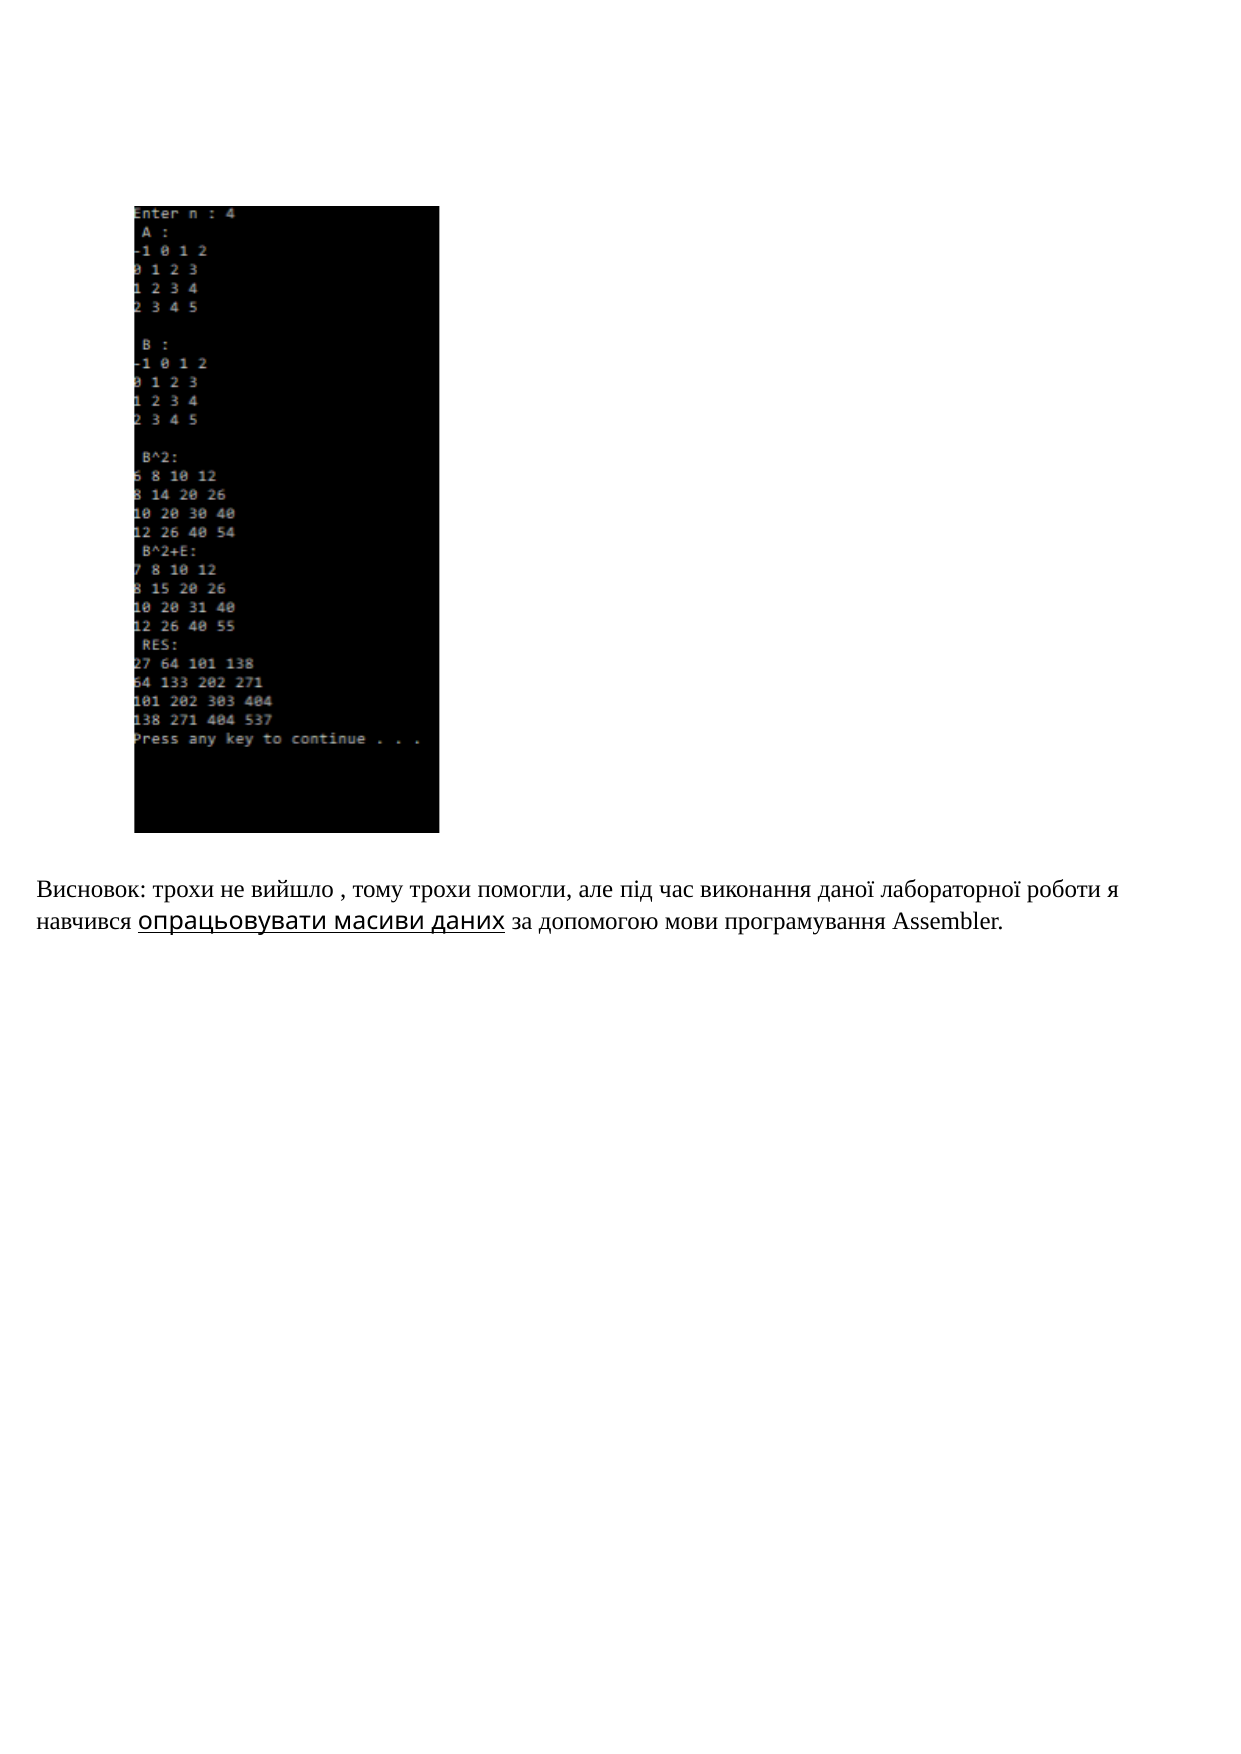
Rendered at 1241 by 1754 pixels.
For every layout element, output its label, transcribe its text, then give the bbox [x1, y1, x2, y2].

picture [133, 206, 1059, 833]
text Висновок: трохи не вийшло , тому трохи помогли, але під час виконання даної лабораторної роботи я навчився опрацьовувати масиви даних за допомогою мови програмування Assembler. [36, 874, 1193, 937]
